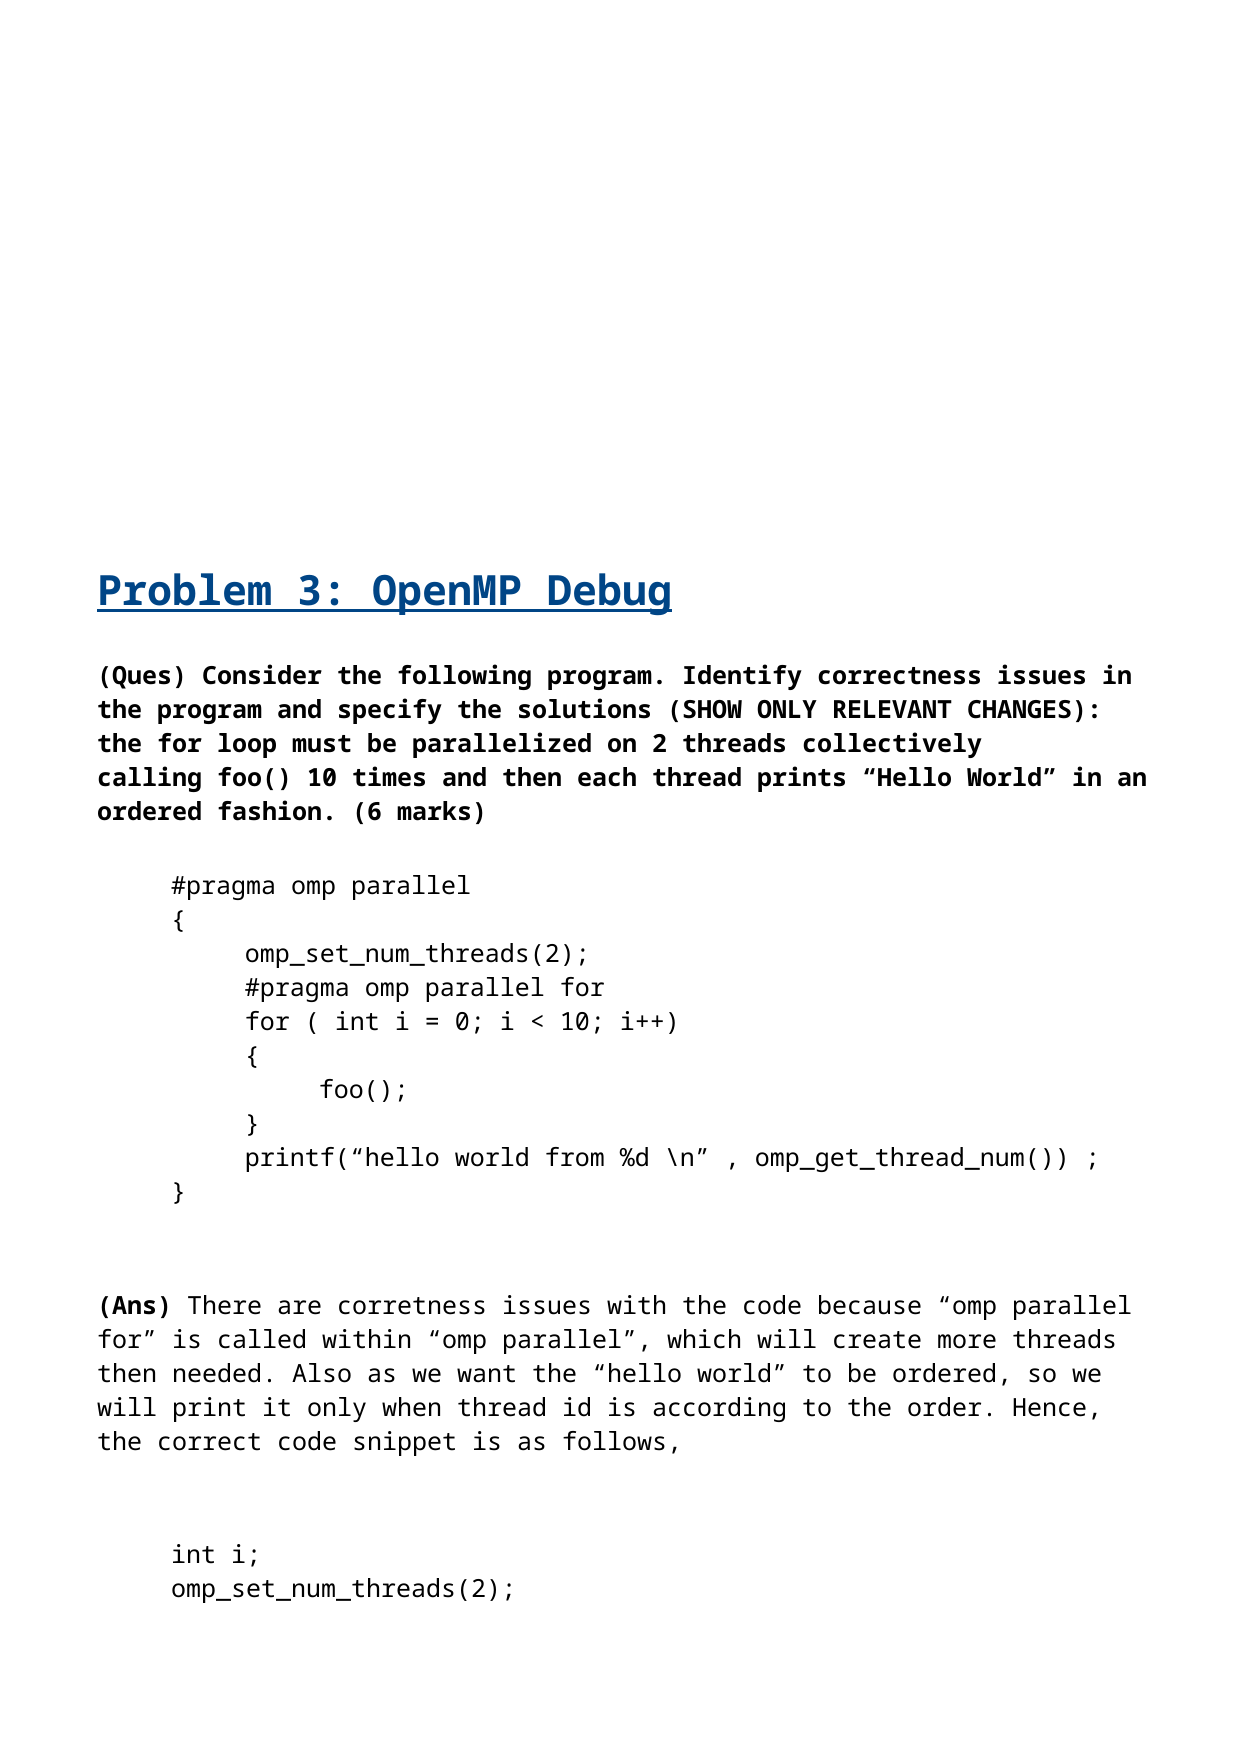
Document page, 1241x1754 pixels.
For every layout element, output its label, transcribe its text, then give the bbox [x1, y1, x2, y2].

text foo(); [97, 1072, 1148, 1106]
text (Ques) Consider the following program. Identify correctness issues in the program and specify the solutions (SHOW ONLY RELEVANT CHANGES): the for loop must be parallelized on 2 threads collectively [97, 657, 1148, 759]
text } [97, 1174, 1148, 1208]
text omp_set_num_threads(2); [97, 936, 1148, 969]
text printf(“hello world from %d \n” , omp_get_thread_num()) ; [97, 1140, 1148, 1174]
text Problem 3: OpenMP Debug [97, 561, 1148, 618]
text (Ans) There are corretness issues with the code because “omp parallel for” is called within “omp parallel”, which will create more threads then needed. Also as we want the “hello world” to be ordered, so we will print it only when thread id is according to the order. Hence, the correct code snippet is as follows, [97, 1287, 1148, 1458]
text } [97, 1106, 1148, 1140]
text #pragma omp parallel [97, 867, 1148, 901]
text #pragma omp parallel for [97, 969, 1148, 1004]
text calling foo() 10 times and then each thread prints “Hello World” in an ordered fashion. (6 marks) [97, 759, 1148, 828]
text int i; [97, 1537, 1148, 1571]
text for ( int i = 0; i < 10; i++) [97, 1004, 1148, 1038]
text omp_set_num_threads(2); [97, 1571, 1148, 1605]
text { [97, 1038, 1148, 1072]
text { [97, 901, 1148, 936]
